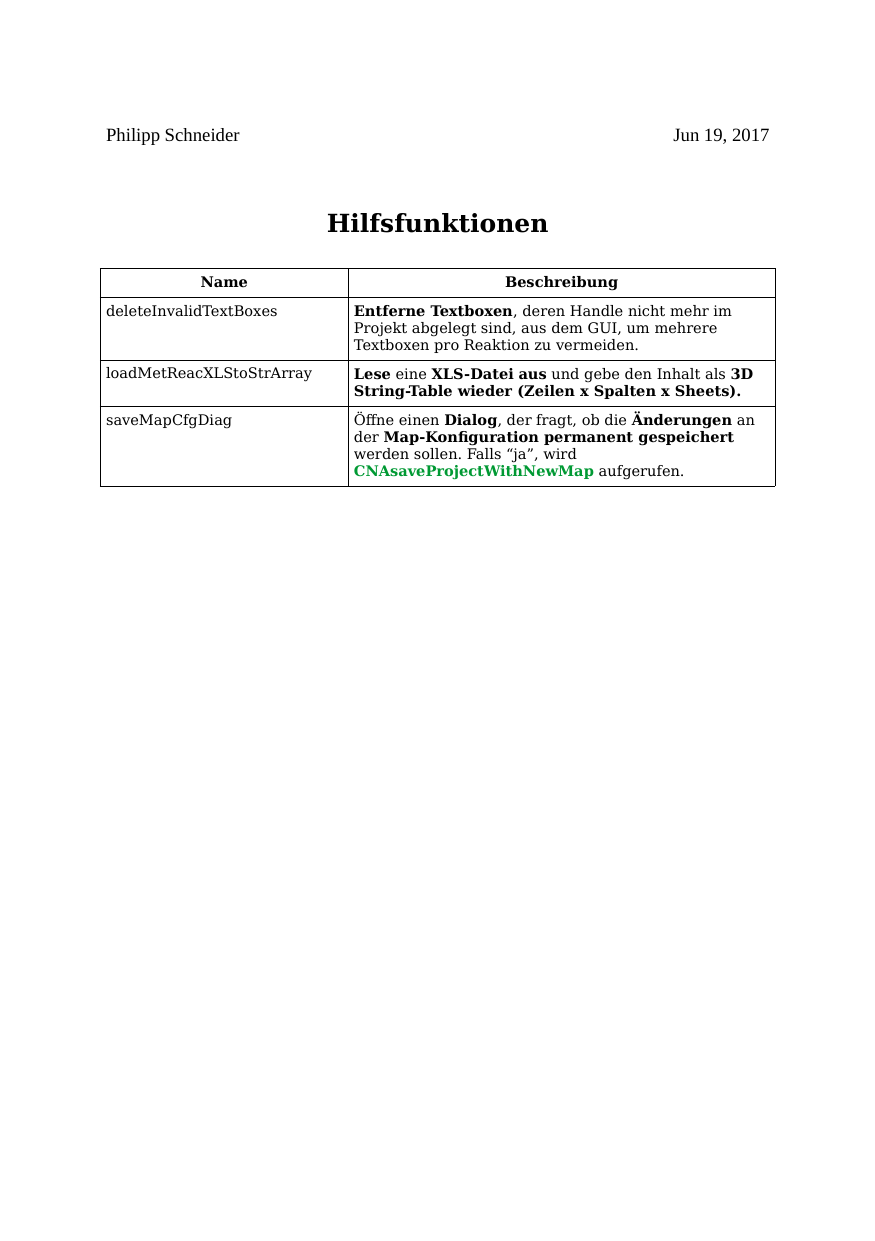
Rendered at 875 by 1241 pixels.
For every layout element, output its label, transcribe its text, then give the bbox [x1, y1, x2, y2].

table_cell deleteInvalidTextBoxes [101, 298, 348, 359]
table_cell Entferne Textboxen, deren Handle nicht mehr im Projekt abgelegt sind, aus dem GUI, um mehrere Textboxen pro Reaktion zu vermeiden. [349, 298, 775, 359]
table_cell loadMetReacXLStoStrArray [101, 361, 348, 406]
text Hilfsfunktionen [100, 209, 775, 239]
table_header Name [101, 269, 348, 297]
table_cell Lese eine XLS-Datei aus und gebe den Inhalt als 3D String-Table wieder (Zeilen x Spalten x Sheets). [349, 361, 775, 406]
table_header Beschreibung [349, 269, 775, 297]
table_cell saveMapCfgDiag [101, 407, 348, 486]
table_cell Öffne einen Dialog, der fragt, ob die Änderungen an der Map-Konfiguration permanent gespeichert werden sollen. Falls “ja”, wird CNAsaveProjectWithNewMap aufgerufen. [349, 407, 775, 486]
